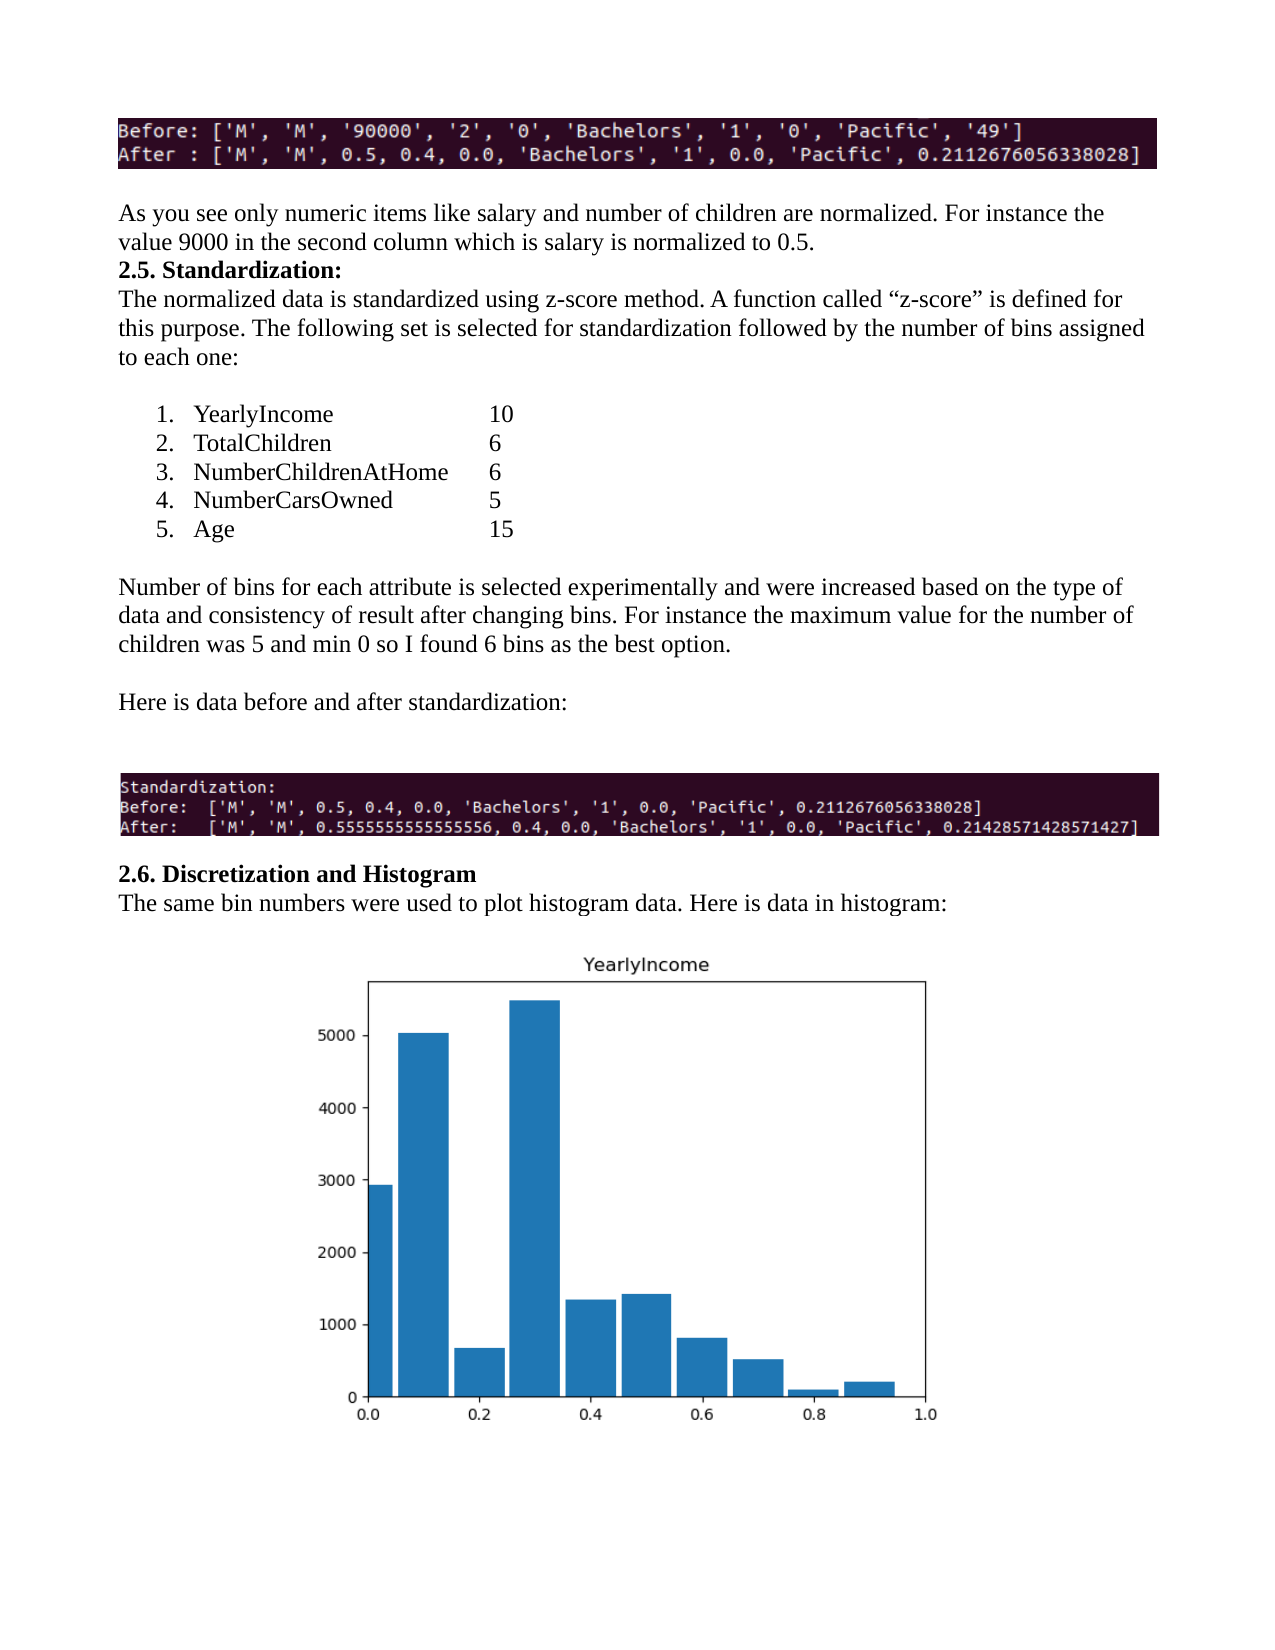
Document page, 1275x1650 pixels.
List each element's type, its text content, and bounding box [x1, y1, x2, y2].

text The normalized data is standardized using z-score method. A function called “z-score” is defined for this purpose. The following set is selected for standardization followed by the number of bins assigned to each one: [118, 284, 1157, 370]
text 2.6. Discretization and Histogram [118, 859, 1157, 888]
list YearlyIncome 10 [156, 399, 1157, 428]
text Here is data before and after standardization: [118, 687, 1157, 715]
text Number of bins for each attribute is selected experimentally and were increased based on the type of data and consistency of result after changing bins. For instance the maximum value for the number of children was 5 and min 0 so I found 6 bins as the best option. [118, 572, 1157, 658]
list Age 15 [156, 514, 1157, 543]
list NumberCarsOwned 5 [156, 485, 1157, 514]
text The same bin numbers were used to plot histogram data. Here is data in histogram: [118, 888, 1157, 917]
list NumberChildrenAtHome 6 [156, 457, 1157, 485]
list TotalChildren 6 [156, 428, 1157, 457]
text As you see only numeric items like salary and number of children are normalized. For instance the value 9000 in the second column which is salary is normalized to 0.5. [118, 198, 1157, 255]
text 2.5. Standardization: [118, 255, 1157, 284]
